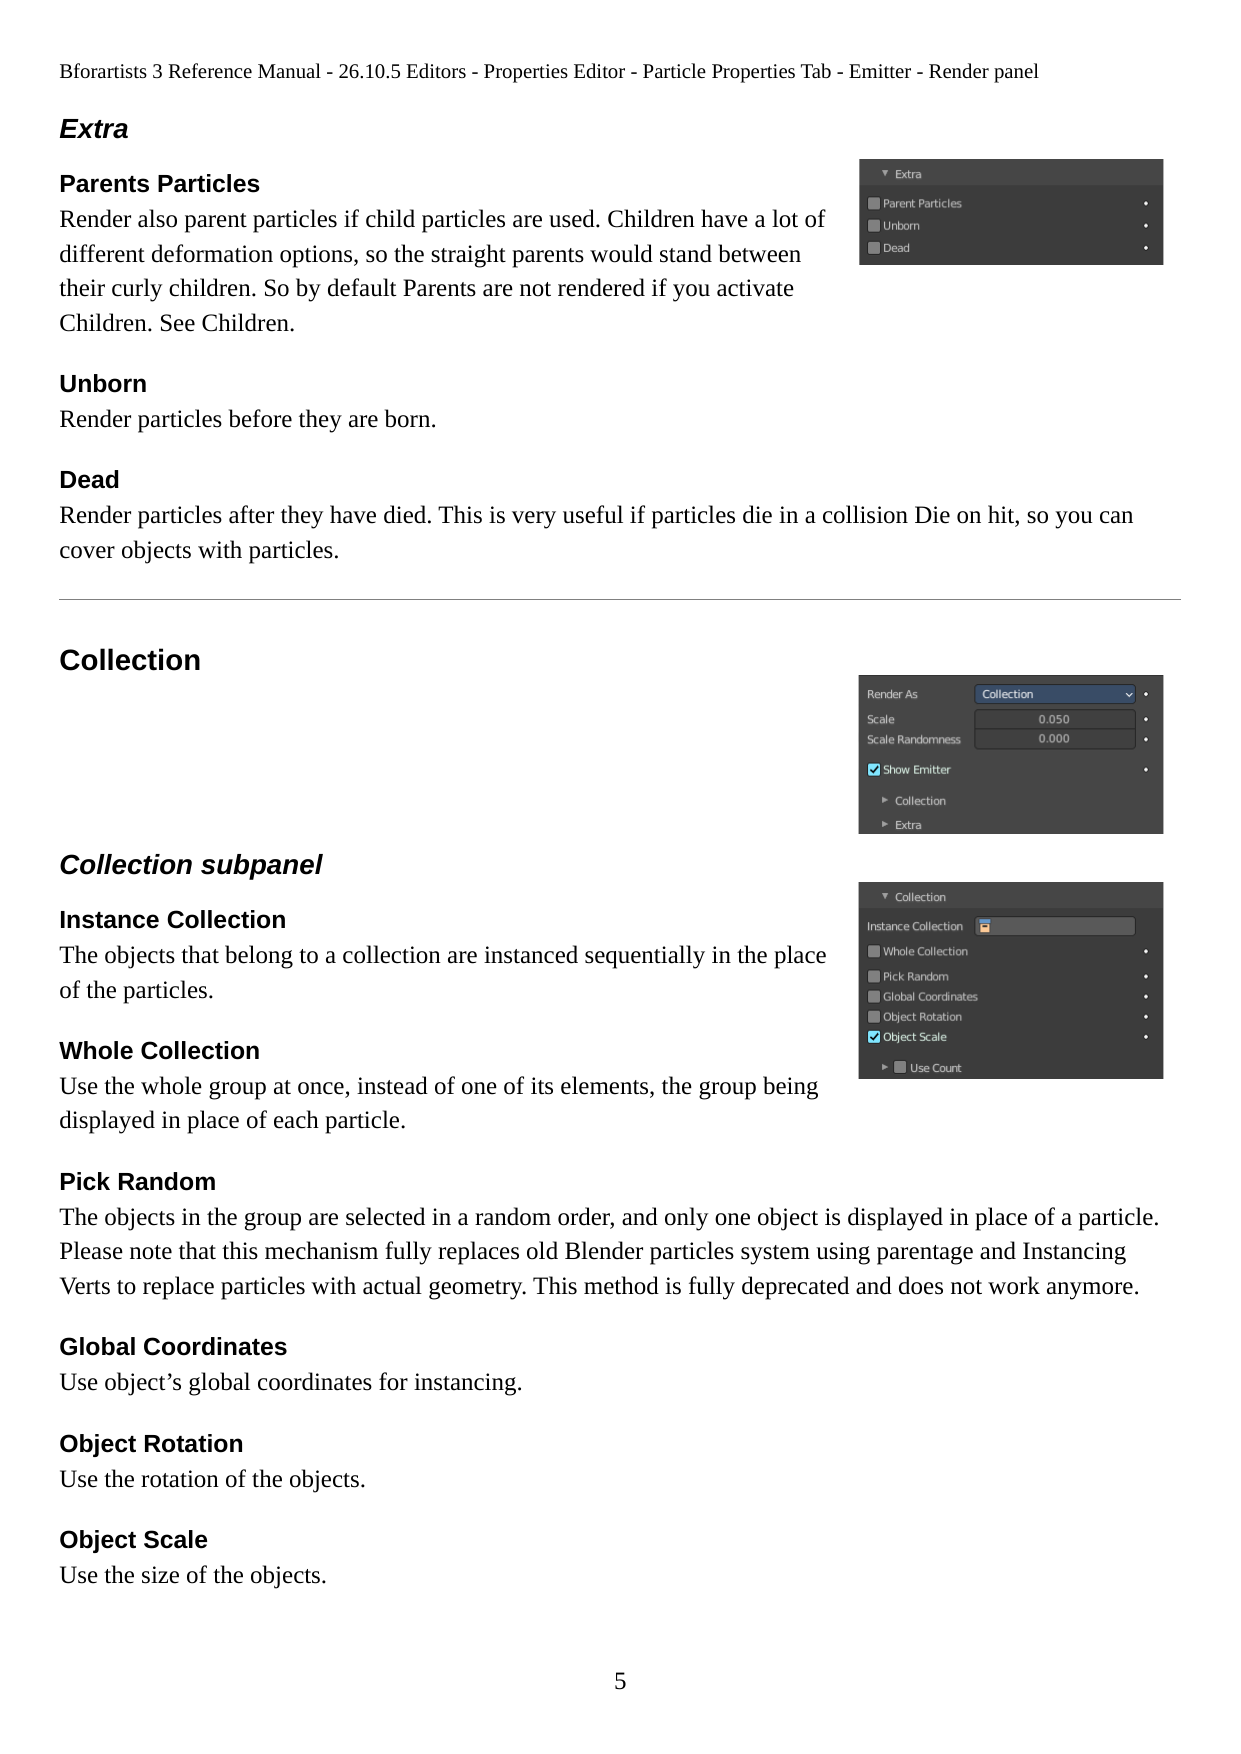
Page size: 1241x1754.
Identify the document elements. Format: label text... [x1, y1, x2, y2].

text The objects that belong to a collection are instanced sequentially in the place of the particles. [59, 940, 858, 1003]
subtitle Whole Collection [59, 1036, 858, 1065]
subtitle Parents Particles [59, 169, 859, 198]
subtitle [1164, 1036, 1181, 1065]
picture [858, 882, 1164, 1079]
text The objects in the group are selected in a random order, and only one object is displayed in place of a particle. Please note that this mechanism fully replaces old Blender particles system using parentage and Instancing Verts to replace particles with actual geometry. This method is fully deprecated and does not work anymore. [59, 1202, 1181, 1300]
subtitle Instance Collection [59, 906, 858, 934]
text Render particles after they have died. This is very useful if particles die in a collision Die on hit, so you can cover objects with particles. [59, 500, 1181, 564]
text Use object’s global coordinates for instancing. [59, 1367, 1181, 1396]
picture [859, 159, 1164, 265]
text Use the size of the objects. [59, 1560, 1181, 1589]
subtitle Collection [59, 643, 1181, 676]
subtitle Extra [59, 113, 1181, 144]
text Render particles before they are born. [59, 404, 1181, 433]
subtitle Object Rotation [59, 1429, 1181, 1457]
text Render also parent particles if child particles are used. Children have a lot of different deformation options, so the straight parents would stand between their curly children. So by default Parents are not rendered if you activate Children. See Children. [59, 204, 1181, 336]
subtitle Object Scale [59, 1525, 1181, 1554]
subtitle Pick Random [59, 1167, 1181, 1196]
subtitle [1164, 906, 1181, 934]
subtitle Unborn [59, 369, 1181, 398]
text Use the rotation of the objects. [59, 1464, 1181, 1492]
subtitle [1164, 169, 1181, 198]
text Use the whole group at once, instead of one of its elements, the group being displayed in place of each particle. [59, 1071, 1181, 1134]
subtitle Collection subpanel [59, 849, 1181, 881]
picture [858, 675, 1164, 834]
subtitle Dead [59, 466, 1181, 494]
subtitle Global Coordinates [59, 1332, 1181, 1361]
